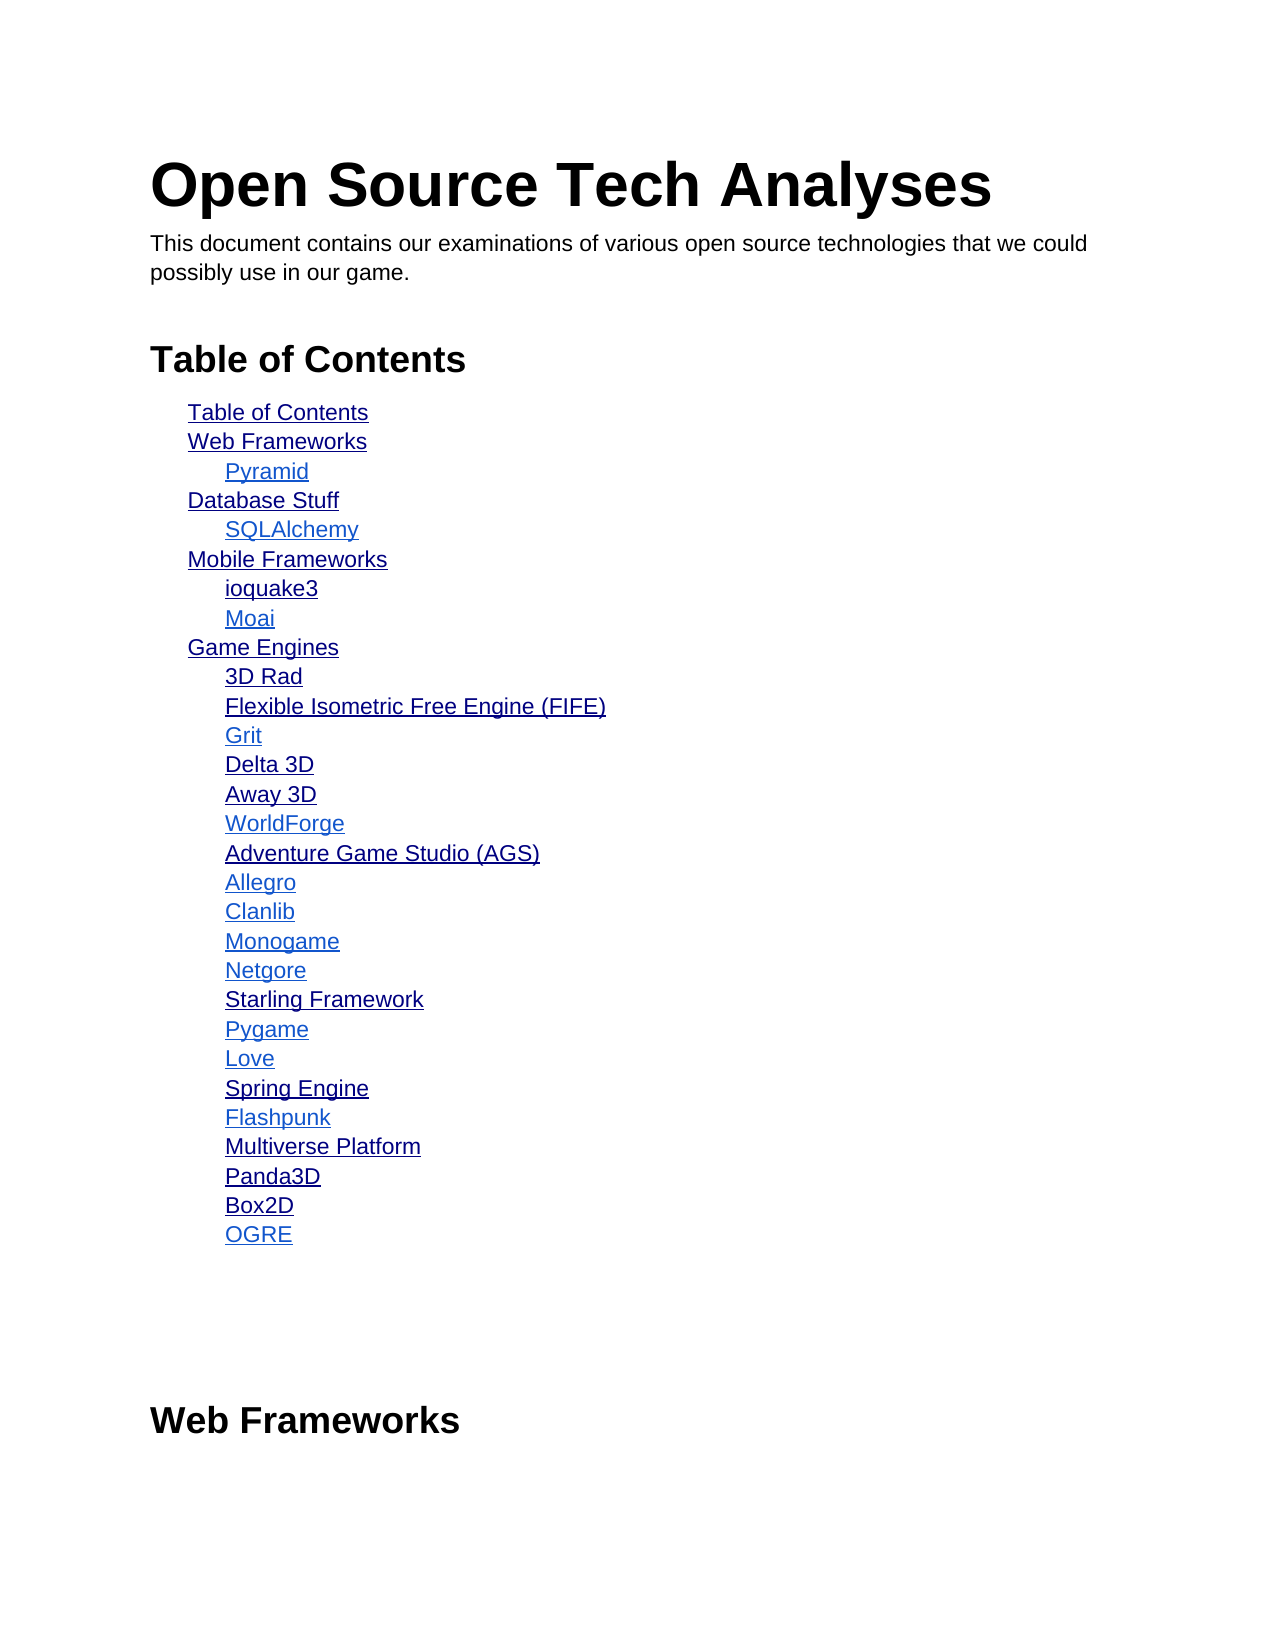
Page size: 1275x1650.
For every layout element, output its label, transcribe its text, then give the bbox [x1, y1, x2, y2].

text Starling Framework [225, 987, 1125, 1013]
text Table of Contents [187, 399, 1125, 425]
text Panda3D [225, 1163, 1125, 1189]
text Box2D [225, 1193, 1125, 1218]
text SQLAlchemy [225, 517, 1125, 543]
text This document contains our examinations of various open source technologies that we could possibly use in our game. [150, 230, 1125, 285]
text Database Stuff [187, 488, 1125, 513]
text 3D Rad [225, 664, 1125, 689]
text Love [225, 1046, 1125, 1071]
text Open Source Tech Analyses [150, 150, 1125, 220]
subtitle Table of Contents [150, 339, 1125, 381]
text Clanlib [225, 899, 1125, 924]
text Pyramid [225, 458, 1125, 484]
text Away 3D [225, 781, 1125, 807]
text Delta 3D [225, 752, 1125, 778]
text OGRE [225, 1222, 1125, 1248]
text Flexible Isometric Free Engine (FIFE) [225, 693, 1125, 719]
text Grit [225, 723, 1125, 748]
subtitle Web Frameworks [150, 1399, 1125, 1441]
text Pygame [225, 1016, 1125, 1042]
text Netgore [225, 958, 1125, 983]
text Monogame [225, 928, 1125, 954]
text Flashpunk [225, 1104, 1125, 1130]
text Mobile Frameworks [187, 546, 1125, 572]
text Spring Engine [225, 1075, 1125, 1101]
text Game Engines [187, 634, 1125, 660]
text Web Frameworks [187, 429, 1125, 454]
text ioquake3 [225, 576, 1125, 601]
text Moai [225, 605, 1125, 631]
text WorldForge [225, 811, 1125, 836]
text Multiverse Platform [225, 1134, 1125, 1159]
text Allegro [225, 869, 1125, 895]
text Adventure Game Studio (AGS) [225, 840, 1125, 866]
